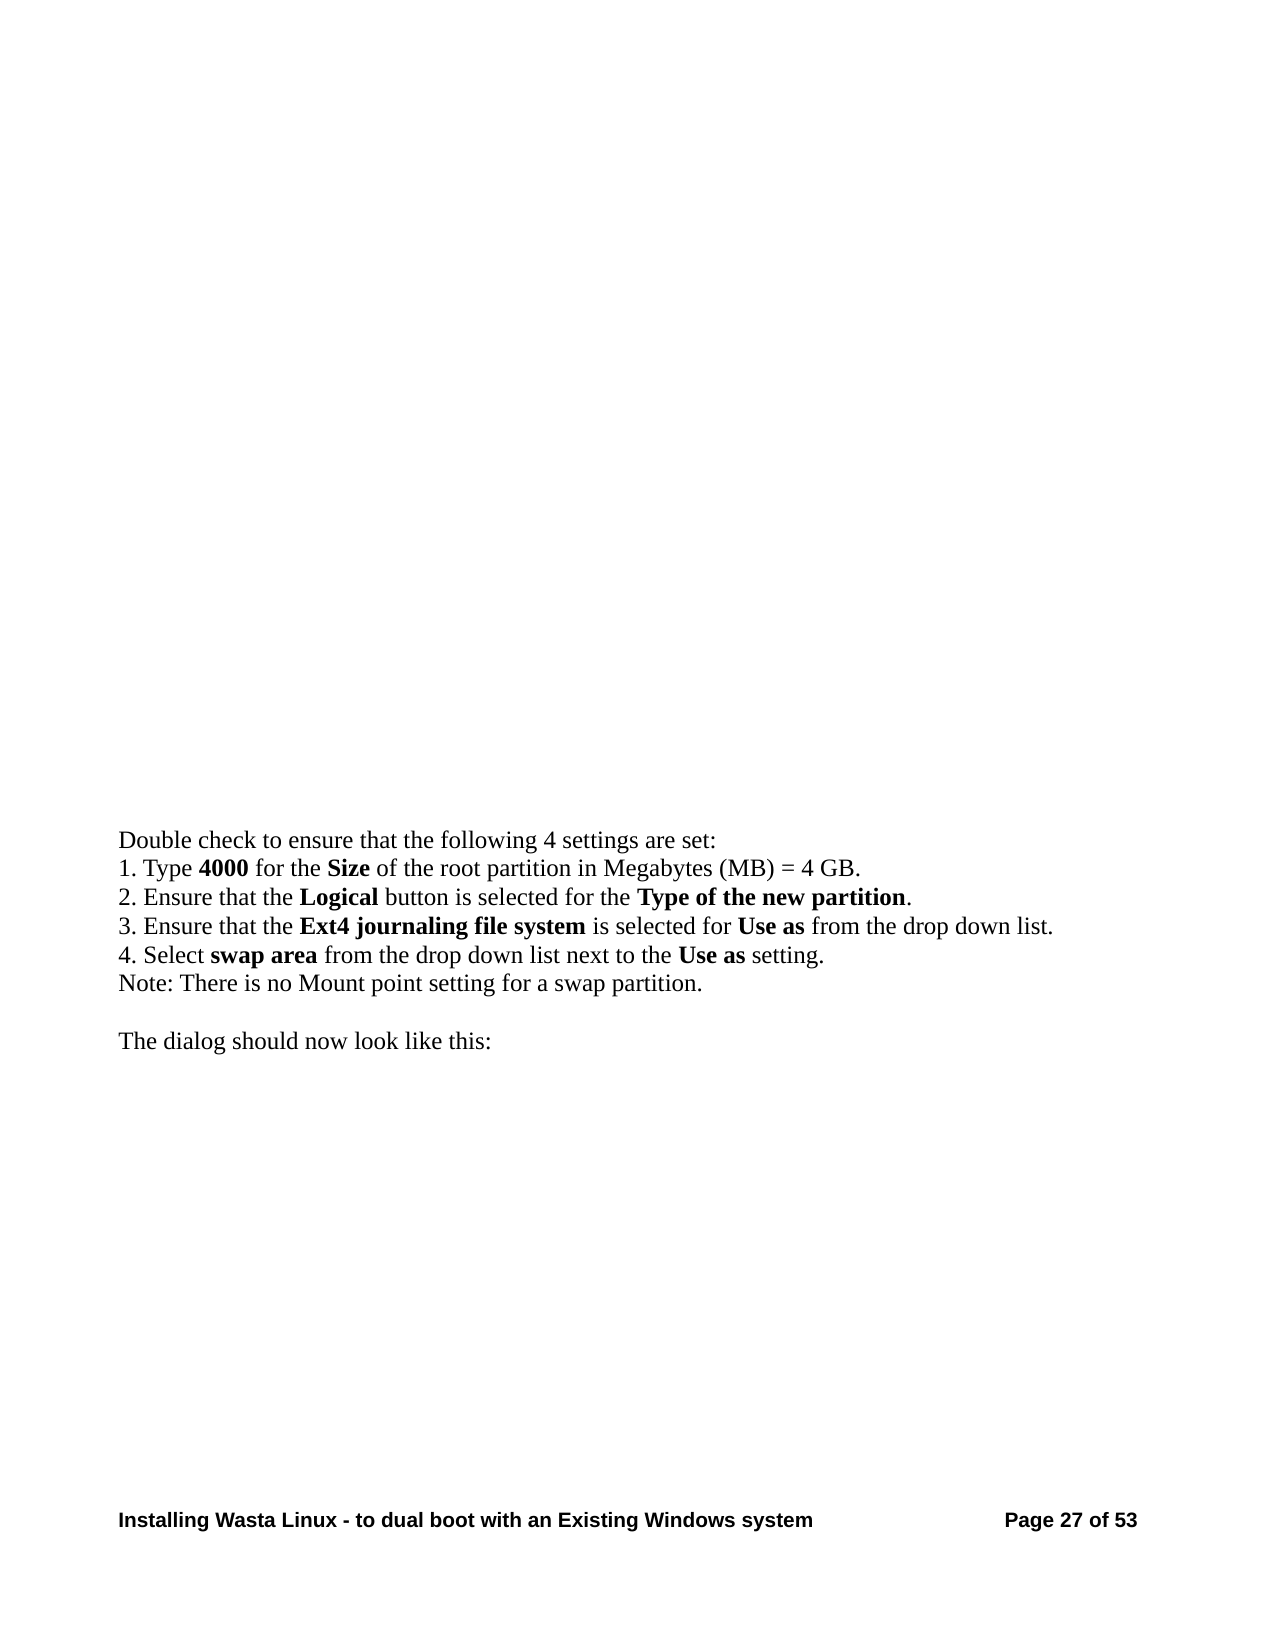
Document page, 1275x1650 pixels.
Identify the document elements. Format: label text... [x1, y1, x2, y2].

text Double check to ensure that the following 4 settings are set: [118, 825, 1157, 853]
text 1. Type 4000 for the Size of the root partition in Megabytes (MB) = 4 GB. [118, 853, 1157, 882]
text 2. Ensure that the Logical button is selected for the Type of the new partition. [118, 882, 1157, 911]
text 4. Select swap area from the drop down list next to the Use as setting. [118, 940, 1157, 968]
text Note: There is no Mount point setting for a swap partition. [118, 968, 1157, 997]
text 3. Ensure that the Ext4 journaling file system is selected for Use as from the drop down list. [118, 911, 1157, 940]
text The dialog should now look like this: [118, 1026, 1157, 1055]
